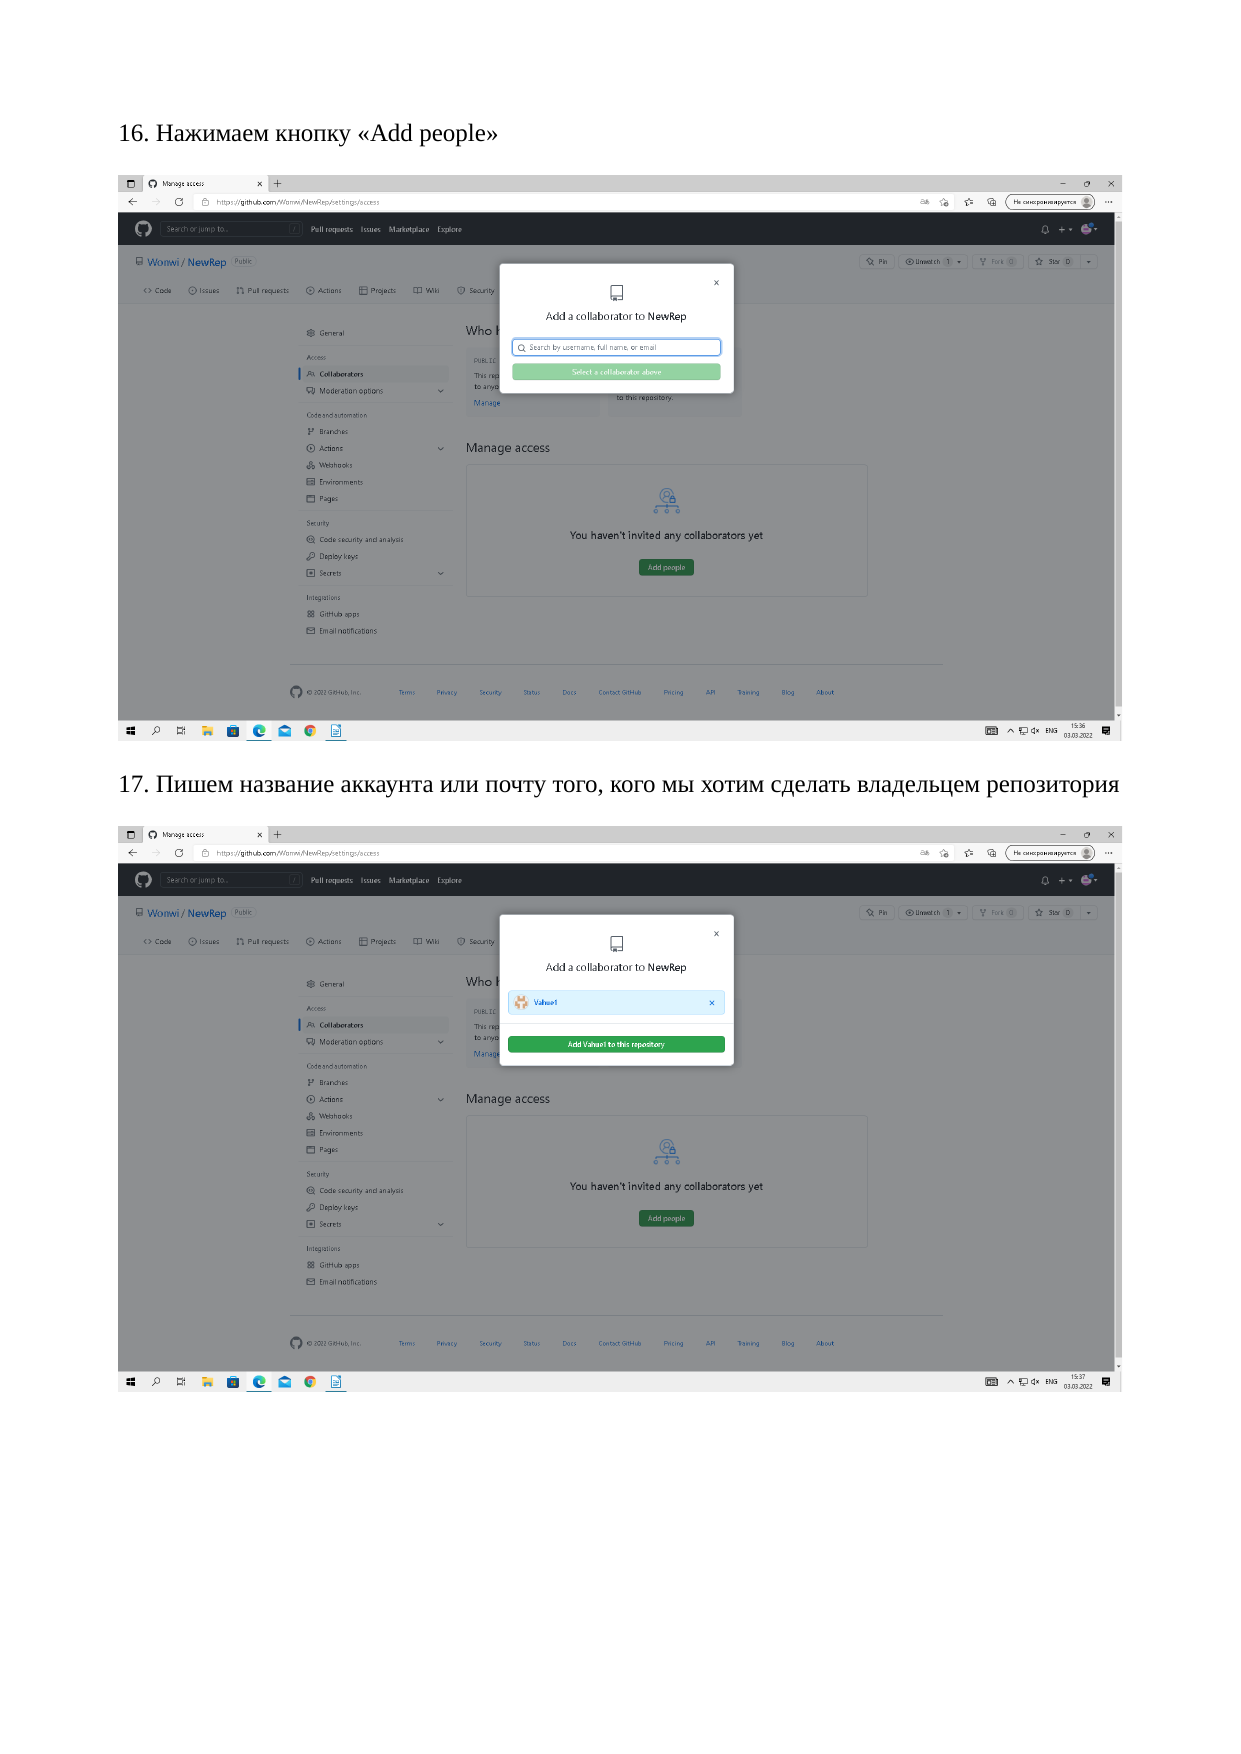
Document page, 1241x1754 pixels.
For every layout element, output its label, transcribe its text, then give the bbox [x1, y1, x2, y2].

text 17. Пишем название аккаунта или почту того, кого мы хотим сделать владельцем репозитория [118, 769, 1122, 798]
text 16. Нажимаем кнопку «Add people» [118, 118, 1122, 147]
